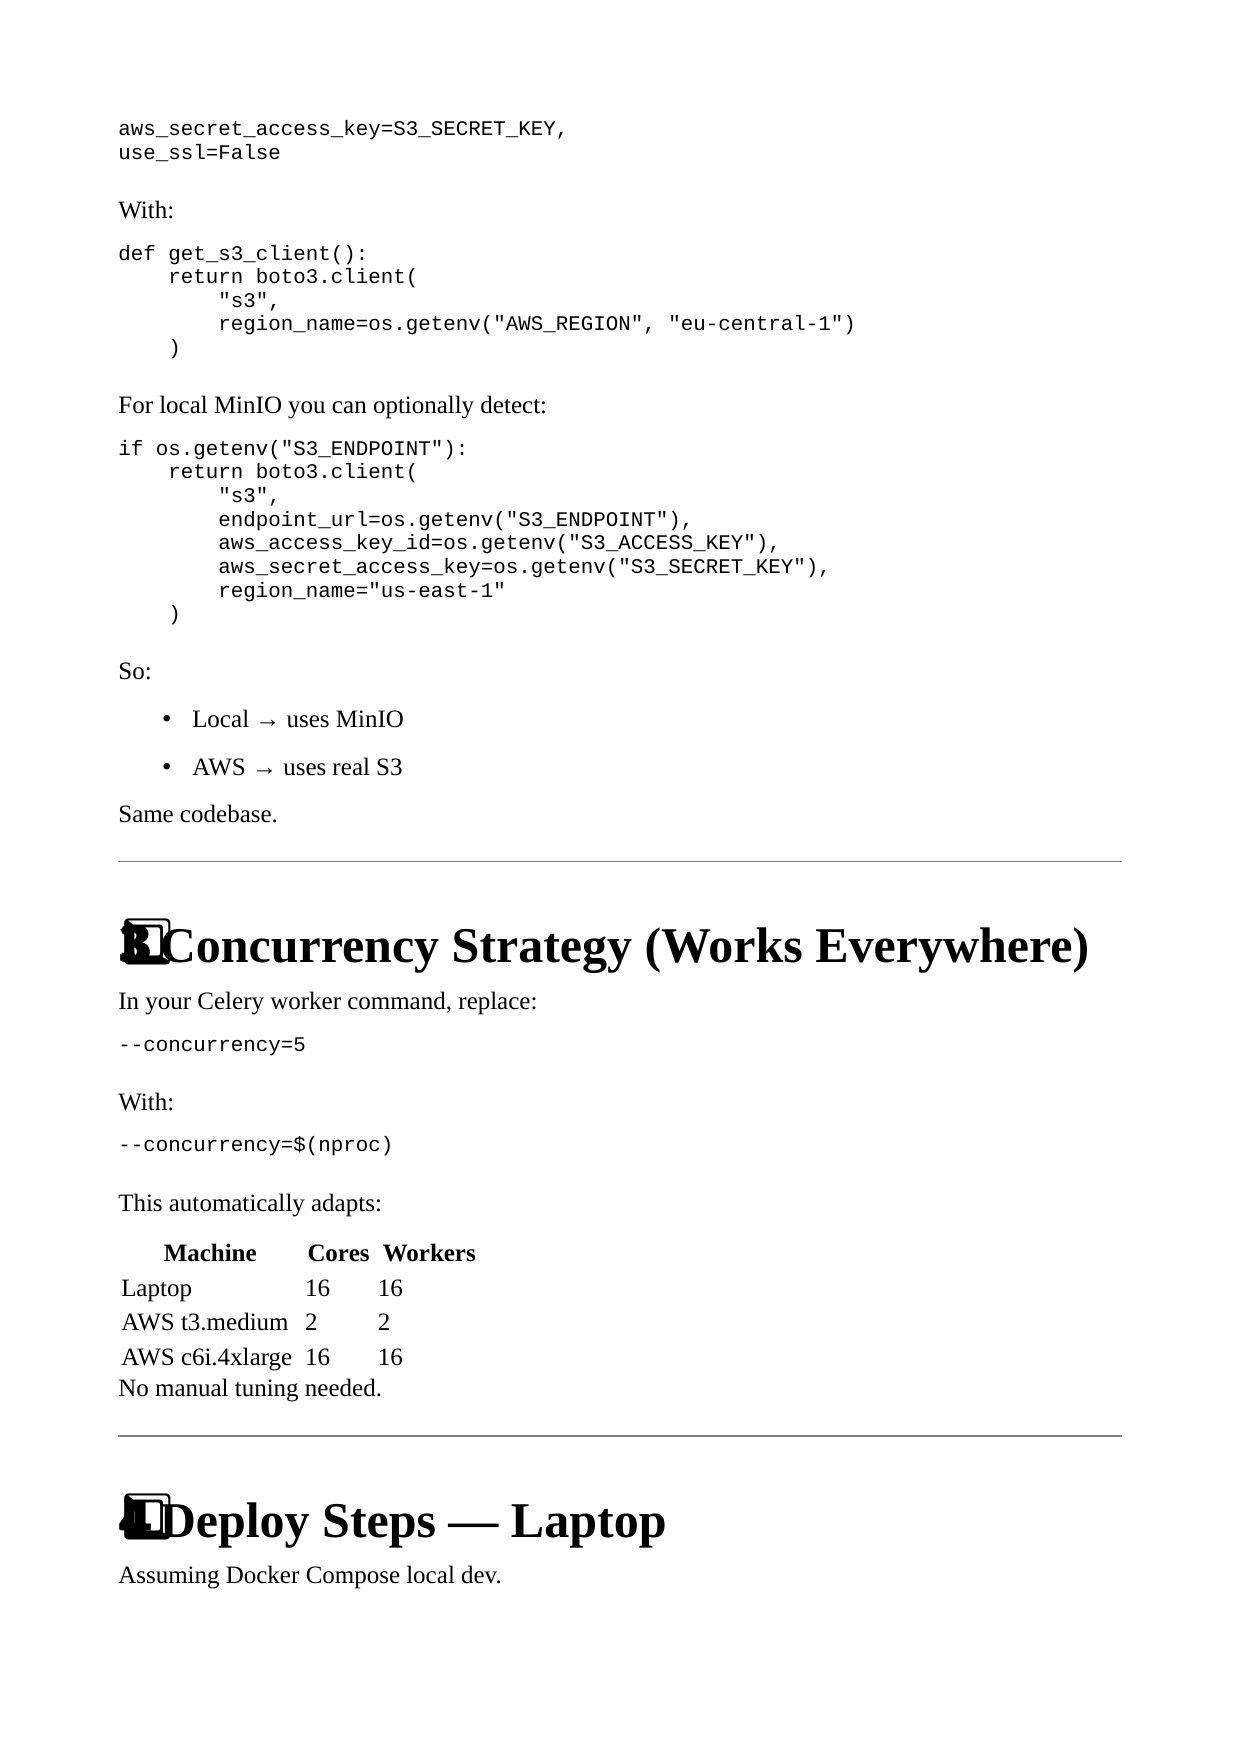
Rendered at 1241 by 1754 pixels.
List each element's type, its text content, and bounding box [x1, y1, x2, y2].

table_cell 16 [375, 1339, 483, 1373]
table_cell 2 [375, 1304, 483, 1339]
table_cell 16 [302, 1270, 375, 1304]
text aws_secret_access_key=S3_SECRET_KEY, [118, 118, 1122, 142]
table_cell AWS c6i.4xlarge [118, 1339, 302, 1373]
table_cell 16 [302, 1339, 375, 1373]
text region_name="us-east-1" [118, 580, 1122, 603]
text return boto3.client( [118, 461, 1122, 485]
text use_ssl=False [118, 142, 1122, 165]
text No manual tuning needed. [118, 1373, 1122, 1402]
table_cell 2 [302, 1304, 375, 1339]
text --concurrency=$(nproc) [118, 1134, 1122, 1158]
text aws_secret_access_key=os.getenv("S3_SECRET_KEY"), [118, 556, 1122, 580]
text --concurrency=5 [118, 1034, 1122, 1057]
text Assuming Docker Compose local dev. [118, 1560, 1122, 1589]
list Local → uses MinIO [162, 704, 1122, 733]
text ) [118, 337, 1122, 361]
table_header Workers [375, 1235, 483, 1270]
text region_name=os.getenv("AWS_REGION", "eu-central-1") [118, 313, 1122, 337]
table_cell 16 [375, 1270, 483, 1304]
table_cell Laptop [118, 1270, 302, 1304]
table_header Cores [302, 1235, 375, 1270]
text With: [118, 195, 1122, 224]
table_cell AWS t3.medium [118, 1304, 302, 1339]
text With: [118, 1087, 1122, 1116]
text Same codebase. [118, 799, 1122, 828]
subtitle 3️⃣ Concurrency Strategy (Works Everywhere) [118, 916, 1122, 974]
text aws_access_key_id=os.getenv("S3_ACCESS_KEY"), [118, 532, 1122, 556]
text "s3", [118, 290, 1122, 313]
text return boto3.client( [118, 266, 1122, 290]
text def get_s3_client(): [118, 242, 1122, 266]
text "s3", [118, 485, 1122, 509]
subtitle 4️⃣ Deploy Steps — Laptop [118, 1490, 1122, 1548]
text For local MinIO you can optionally detect: [118, 390, 1122, 419]
table_header Machine [118, 1235, 302, 1270]
text So: [118, 656, 1122, 685]
text if os.getenv("S3_ENDPOINT"): [118, 438, 1122, 461]
text ) [118, 603, 1122, 627]
text endpoint_url=os.getenv("S3_ENDPOINT"), [118, 509, 1122, 532]
text In your Celery worker command, replace: [118, 986, 1122, 1015]
text This automatically adapts: [118, 1188, 1122, 1216]
list AWS → uses real S3 [162, 752, 1122, 780]
